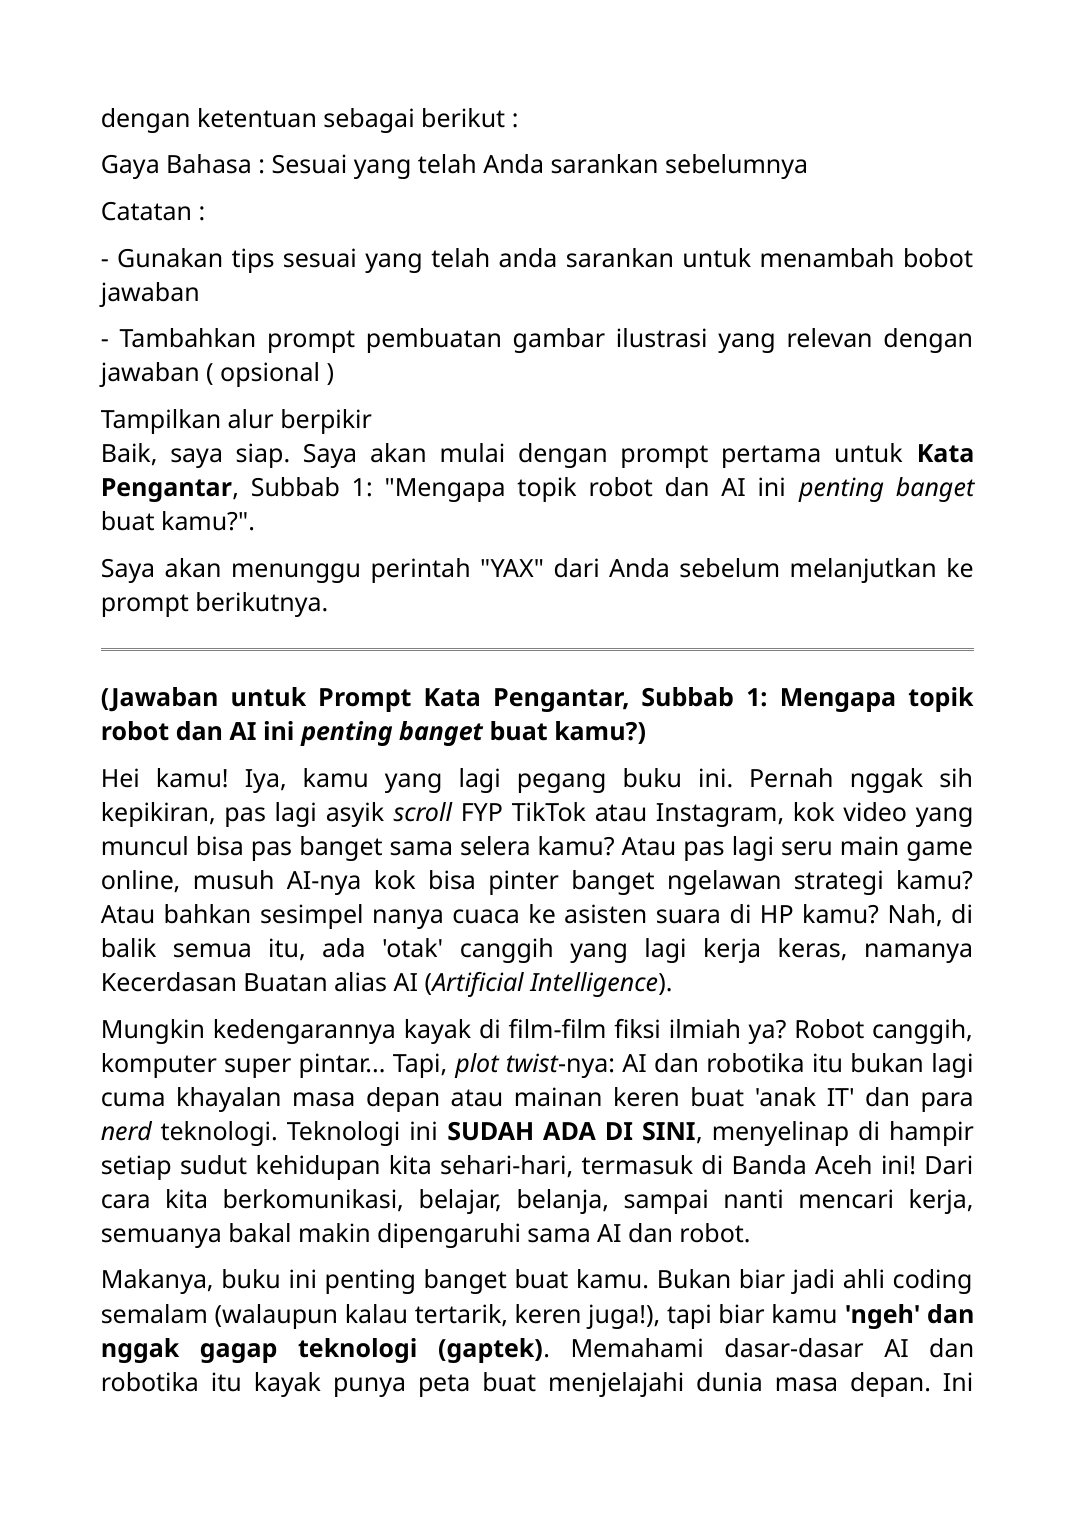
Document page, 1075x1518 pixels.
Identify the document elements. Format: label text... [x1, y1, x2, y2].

text (Jawaban untuk Prompt Kata Pengantar, Subbab 1: Mengapa topik robot dan AI ini penting banget buat kamu?) [101, 680, 974, 748]
text Hei kamu! Iya, kamu yang lagi pegang buku ini. Pernah nggak sih kepikiran, pas lagi asyik scroll FYP TikTok atau Instagram, kok video yang muncul bisa pas banget sama selera kamu? Atau pas lagi seru main game online, musuh AI-nya kok bisa pinter banget ngelawan strategi kamu? Atau bahkan sesimpel nanya cuaca ke asisten suara di HP kamu? Nah, di balik semua itu, ada 'otak' canggih yang lagi kerja keras, namanya Kecerdasan Buatan alias AI (Artificial Intelligence). [101, 760, 974, 999]
text Saya akan menunggu perintah "YAX" dari Anda sebelum melanjutkan ke prompt berikutnya. [101, 550, 974, 618]
text dengan ketentuan sebagai berikut : [101, 101, 974, 134]
text Catatan : [101, 194, 974, 228]
text Makanya, buku ini penting banget buat kamu. Bukan biar jadi ahli coding semalam (walaupun kalau tertarik, keren juga!), tapi biar kamu 'ngeh' dan nggak gagap teknologi (gaptek). Memahami dasar-dasar AI dan robotika itu kayak punya peta buat menjelajahi dunia masa depan. Ini [101, 1262, 974, 1398]
text Baik, saya siap. Saya akan mulai dengan prompt pertama untuk Kata Pengantar, Subbab 1: "Mengapa topik robot dan AI ini penting banget buat kamu?". [101, 436, 974, 538]
text Tampilkan alur berpikir [101, 401, 974, 436]
text - Tambahkan prompt pembuatan gambar ilustrasi yang relevan dengan jawaban ( opsional ) [101, 321, 974, 389]
text Mungkin kedengarannya kayak di film-film fiksi ilmiah ya? Robot canggih, komputer super pintar... Tapi, plot twist-nya: AI dan robotika itu bukan lagi cuma khayalan masa depan atau mainan keren buat 'anak IT' dan para nerd teknologi. Teknologi ini SUDAH ADA DI SINI, menyelinap di hampir setiap sudut kehidupan kita sehari-hari, termasuk di Banda Aceh ini! Dari cara kita berkomunikasi, belajar, belanja, sampai nanti mencari kerja, semuanya bakal makin dipengaruhi sama AI dan robot. [101, 1011, 974, 1250]
text - Gunakan tips sesuai yang telah anda sarankan untuk menambah bobot jawaban [101, 240, 974, 308]
text Gaya Bahasa : Sesuai yang telah Anda sarankan sebelumnya [101, 147, 974, 181]
